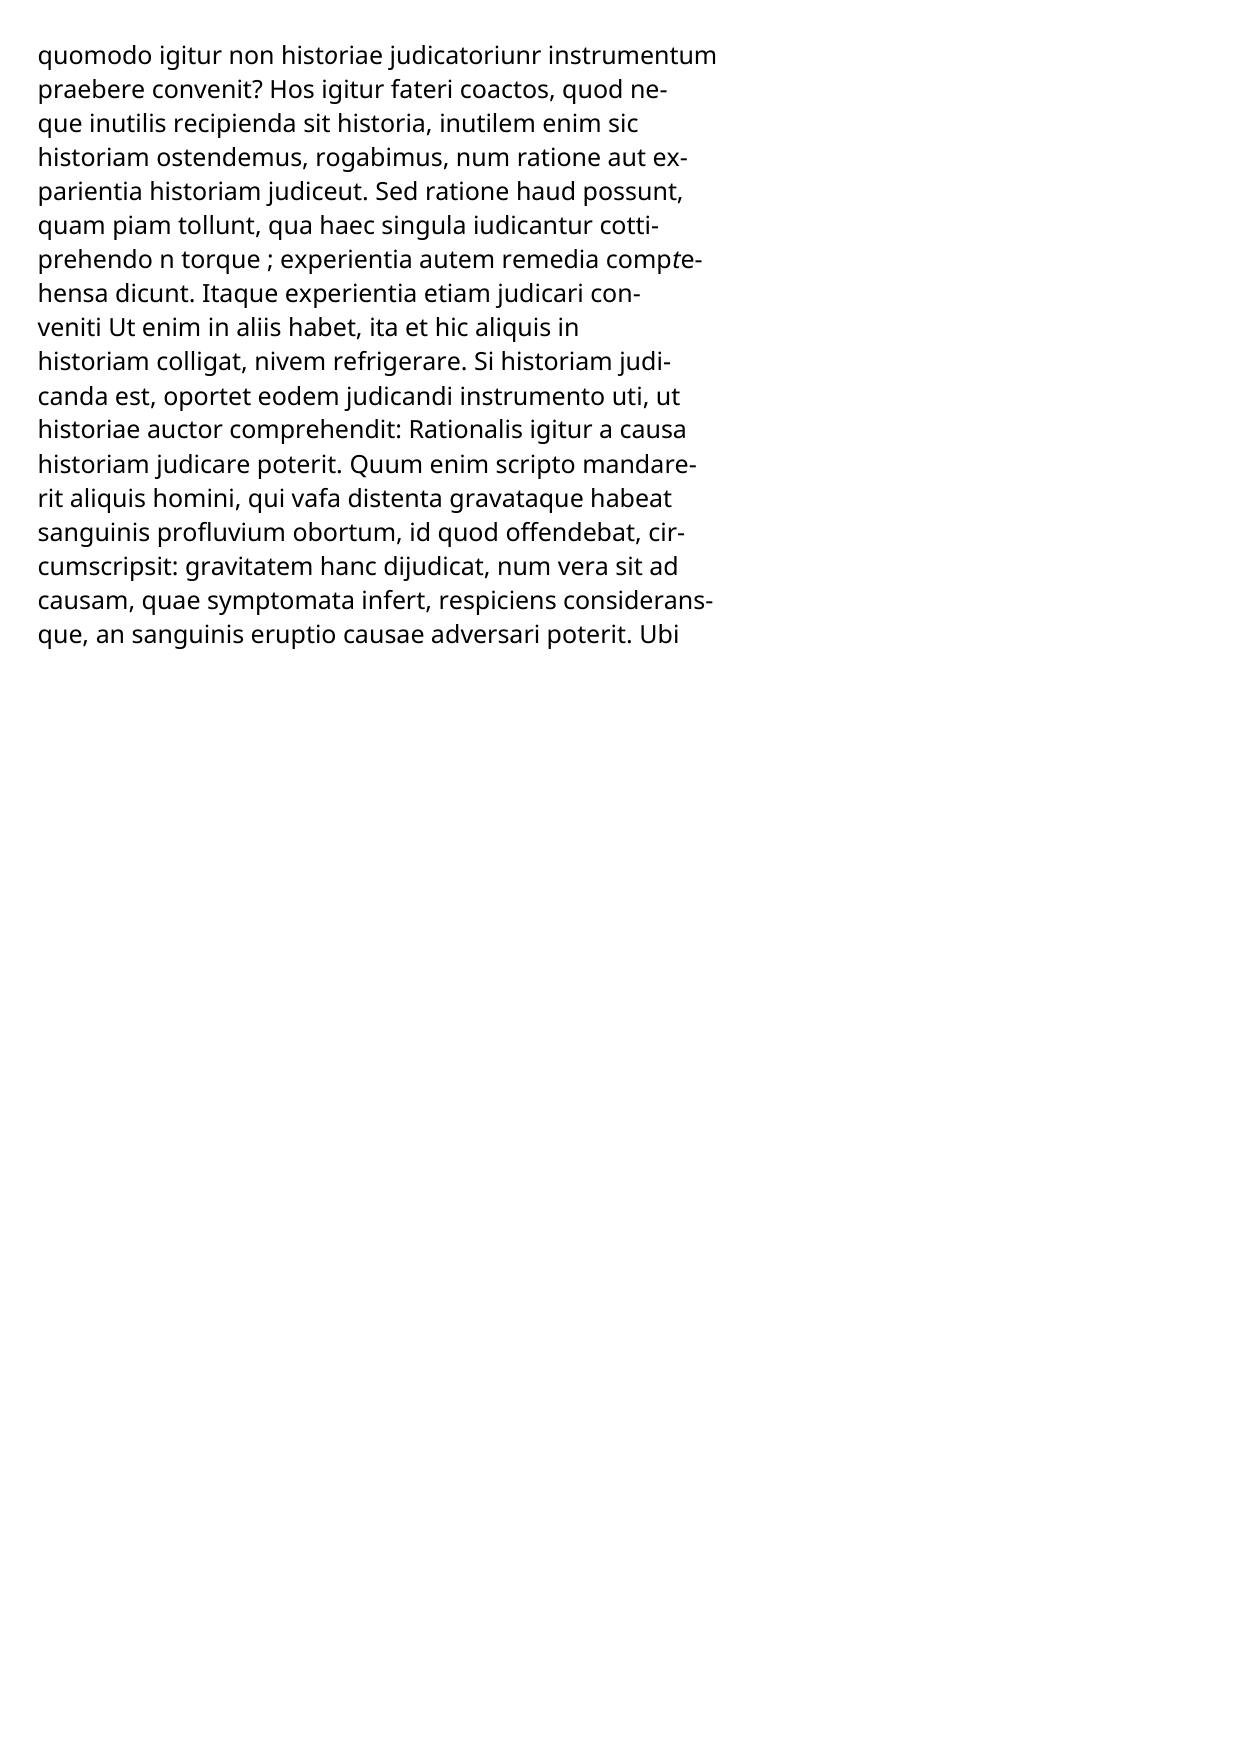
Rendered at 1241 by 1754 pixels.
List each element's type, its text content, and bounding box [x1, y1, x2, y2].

text quomodo igitur non historiae judicatoriunr instrumentum praebere convenit? Hos igitur fateri coactos, quod ne- que inutilis recipienda sit historia, inutilem enim sic historiam ostendemus, rogabimus, num ratione aut ex- parientia historiam judiceut. Sed ratione haud possunt, quam piam tollunt, qua haec singula iudicantur cotti- prehendo n torque ; experientia autem remedia compte- hensa dicunt. Itaque experientia etiam judicari con- veniti Ut enim in aliis habet, ita et hic aliquis in historiam colligat, nivem refrigerare. Si historiam judi- canda est, oportet eodem judicandi instrumento uti, ut historiae auctor comprehendit: Rationalis igitur a causa historiam judicare poterit. Quum enim scripto mandare- rit aliquis homini, qui vafa distenta gravataque habeat sanguinis profluvium obortum, id quod offendebat, cir- cumscripsit: gravitatem hanc dijudicat, num vera sit ad causam, quae symptomata infert, respiciens considerans- que, an sanguinis eruptio causae adversari poterit. Ubi [37, 37, 1203, 651]
